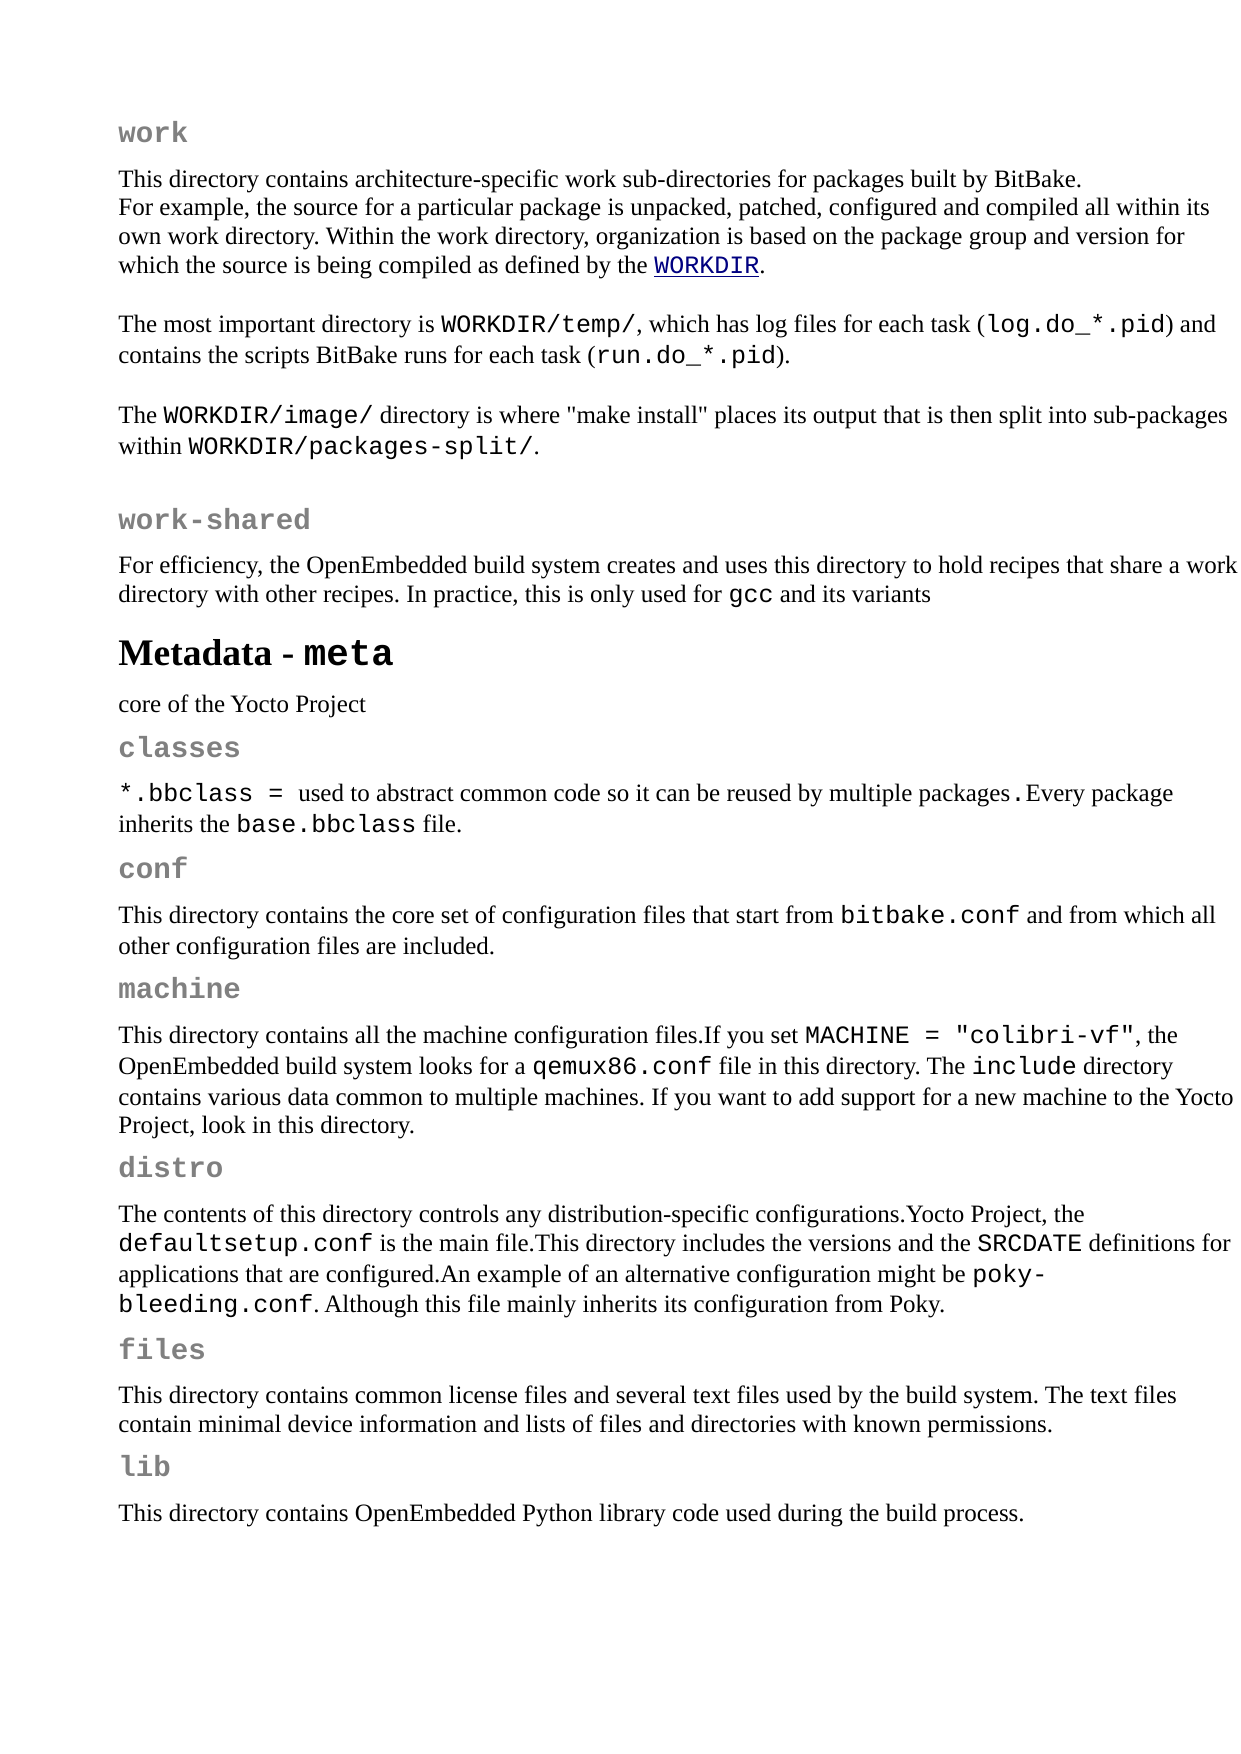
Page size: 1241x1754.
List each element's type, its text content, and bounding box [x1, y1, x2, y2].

subtitle files [118, 1335, 1240, 1368]
text This directory contains common license files and several text files used by the build system. The text files contain minimal device information and lists of files and directories with known permissions. [118, 1381, 1240, 1438]
subtitle work [118, 118, 1240, 151]
text For efficiency, the OpenEmbedded build system creates and uses this directory to hold recipes that share a work directory with other recipes. In practice, this is only used for gcc and its variants [118, 550, 1240, 610]
subtitle lib [118, 1453, 1240, 1486]
subtitle conf [118, 855, 1240, 888]
text core of the Yocto Project [118, 689, 1240, 718]
text The most important directory is WORKDIR/temp/, which has log files for each task (log.do_*.pid) and contains the scripts BitBake runs for each task (run.do_*.pid). [118, 309, 1240, 371]
subtitle classes [118, 733, 1240, 766]
text This directory contains the core set of configuration files that start from bitbake.conf and from which all other configuration files are included. [118, 900, 1240, 960]
text The contents of this directory controls any distribution-specific configurations.Yocto Project, the defaultsetup.conf is the main file.This directory includes the versions and the SRCDATE definitions for applications that are configured.An example of an alternative configuration might be poky-bleeding.conf. Although this file mainly inherits its configuration from Poky. [118, 1199, 1240, 1320]
text This directory contains OpenEmbedded Python library code used during the build process. [118, 1498, 1240, 1527]
subtitle distro [118, 1154, 1240, 1187]
subtitle machine [118, 974, 1240, 1007]
text For example, the source for a particular package is unpacked, patched, configured and compiled all within its own work directory. Within the work directory, organization is based on the package group and version for which the source is being compiled as defined by the WORKDIR. [118, 192, 1240, 281]
text This directory contains all the machine configuration files.If you set MACHINE = "colibri-vf", the OpenEmbedded build system looks for a qemux86.conf file in this directory. The include directory contains various data common to multiple machines. If you want to add support for a new machine to the Yocto Project, look in this directory. [118, 1020, 1240, 1139]
subtitle Metadata - meta [118, 631, 1240, 677]
text This directory contains architecture-specific work sub-directories for packages built by BitBake. [118, 164, 1240, 192]
subtitle work-shared [118, 505, 1240, 538]
text The WORKDIR/image/ directory is where "make install" places its output that is then split into sub-packages within WORKDIR/packages-split/. [118, 400, 1240, 462]
text *.bbclass = used to abstract common code so it can be reused by multiple packages.Every package inherits the base.bbclass file. [118, 778, 1240, 840]
